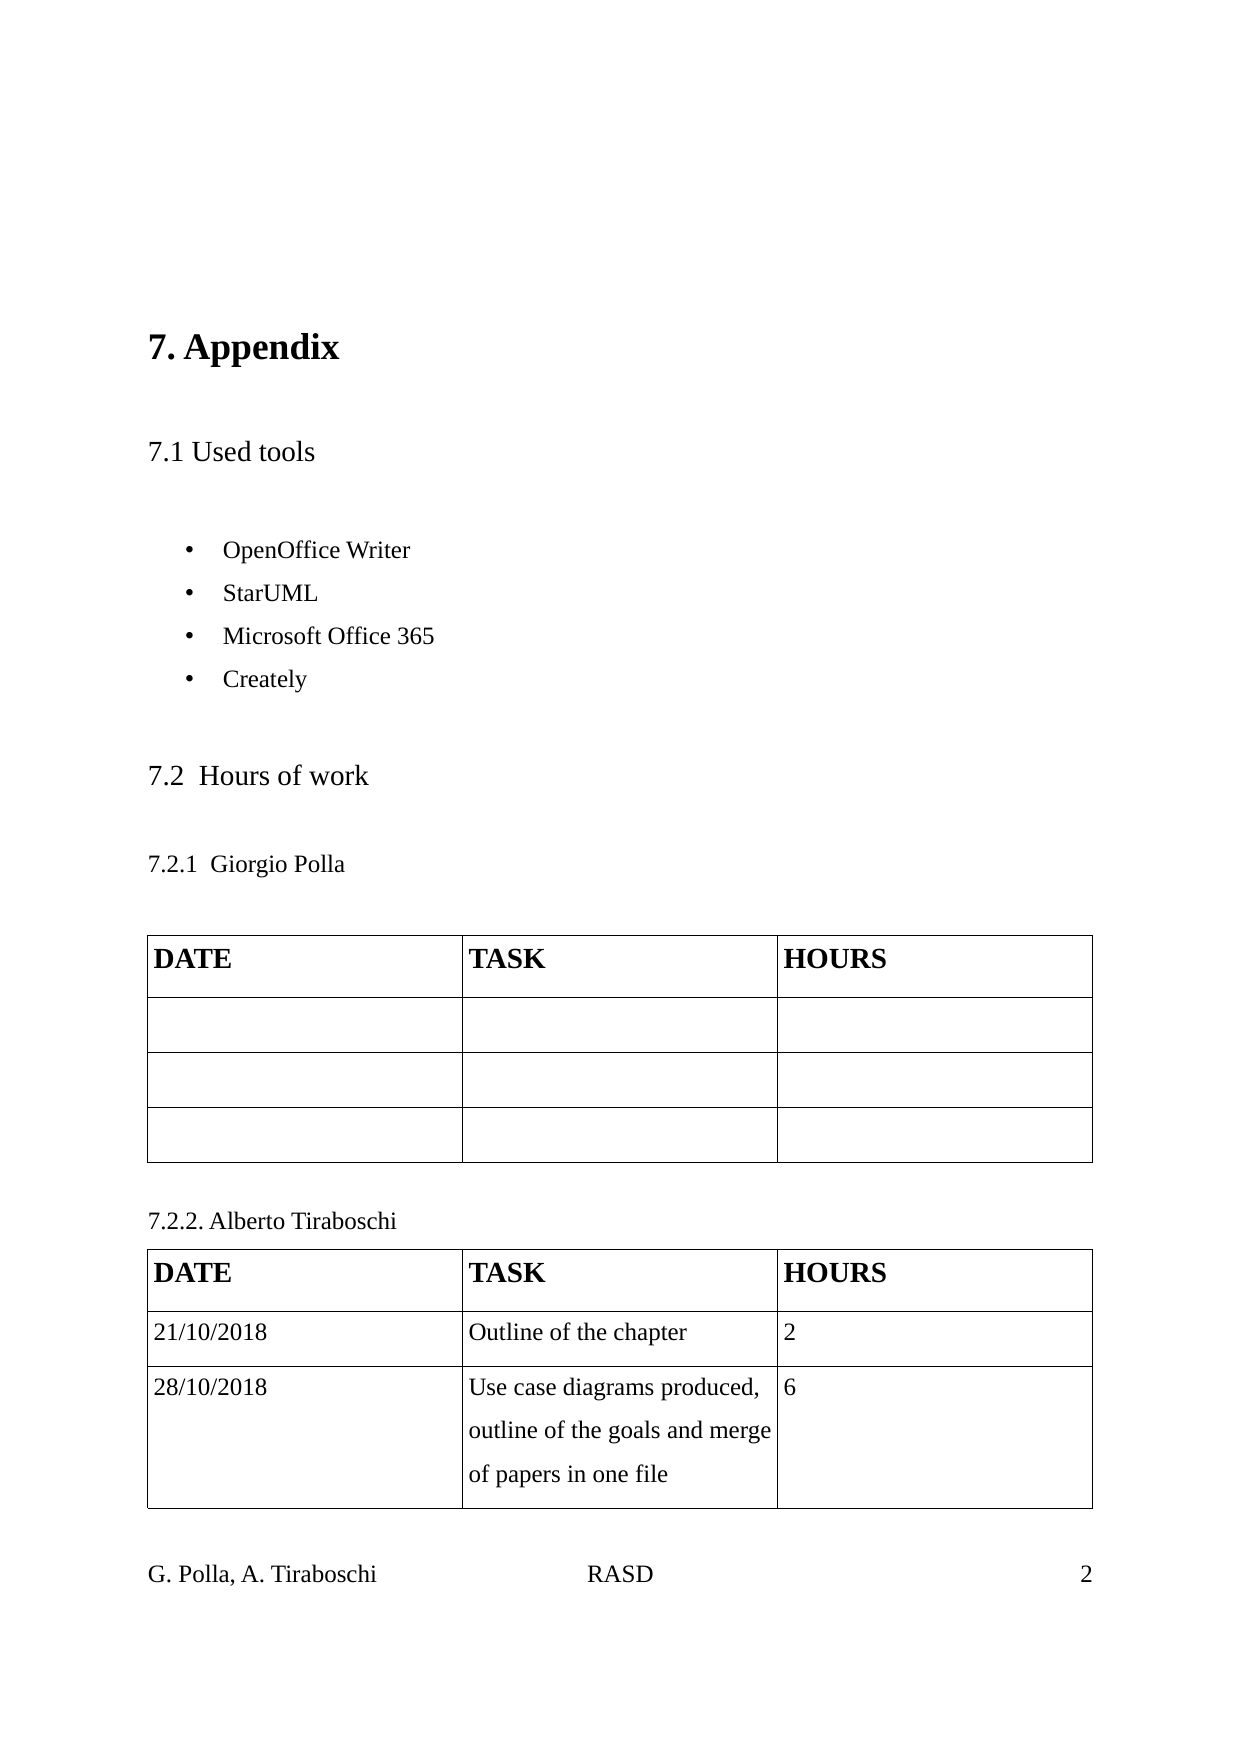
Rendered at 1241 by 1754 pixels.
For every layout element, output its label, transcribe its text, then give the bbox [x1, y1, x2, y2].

list OpenOffice Writer [185, 535, 1093, 564]
table_cell [148, 1053, 462, 1107]
table_cell [463, 1108, 777, 1162]
table_cell [148, 998, 462, 1052]
table_cell [778, 1053, 1092, 1107]
table_header DATE [148, 936, 462, 997]
text 7.2 Hours of work 7.2.1 Giorgio Polla [148, 758, 1093, 878]
list Creately [185, 664, 1093, 693]
table_cell 21/10/2018 [148, 1312, 462, 1366]
list Microsoft Office 365 [185, 621, 1093, 650]
table_cell Use case diagrams produced, outline of the goals and merge of papers in one file [463, 1367, 777, 1507]
table_cell [778, 1108, 1092, 1162]
table_cell [148, 1108, 462, 1162]
table_cell [778, 998, 1092, 1052]
table_cell 6 [778, 1367, 1092, 1507]
table_header HOURS [778, 936, 1092, 997]
table_cell 28/10/2018 [148, 1367, 462, 1507]
table_cell 2 [778, 1312, 1092, 1366]
table_header TASK [463, 936, 777, 997]
table_header TASK [463, 1250, 777, 1311]
list StarUML [185, 578, 1093, 607]
table_cell [463, 998, 777, 1052]
table_header HOURS [778, 1250, 1092, 1311]
table_cell [463, 1053, 777, 1107]
table_header DATE [148, 1250, 462, 1311]
text 7. Appendix 7.1 Used tools [148, 324, 1093, 468]
table_cell Outline of the chapter [463, 1312, 777, 1366]
text 7.2.2. Alberto Tiraboschi [148, 1206, 1093, 1235]
